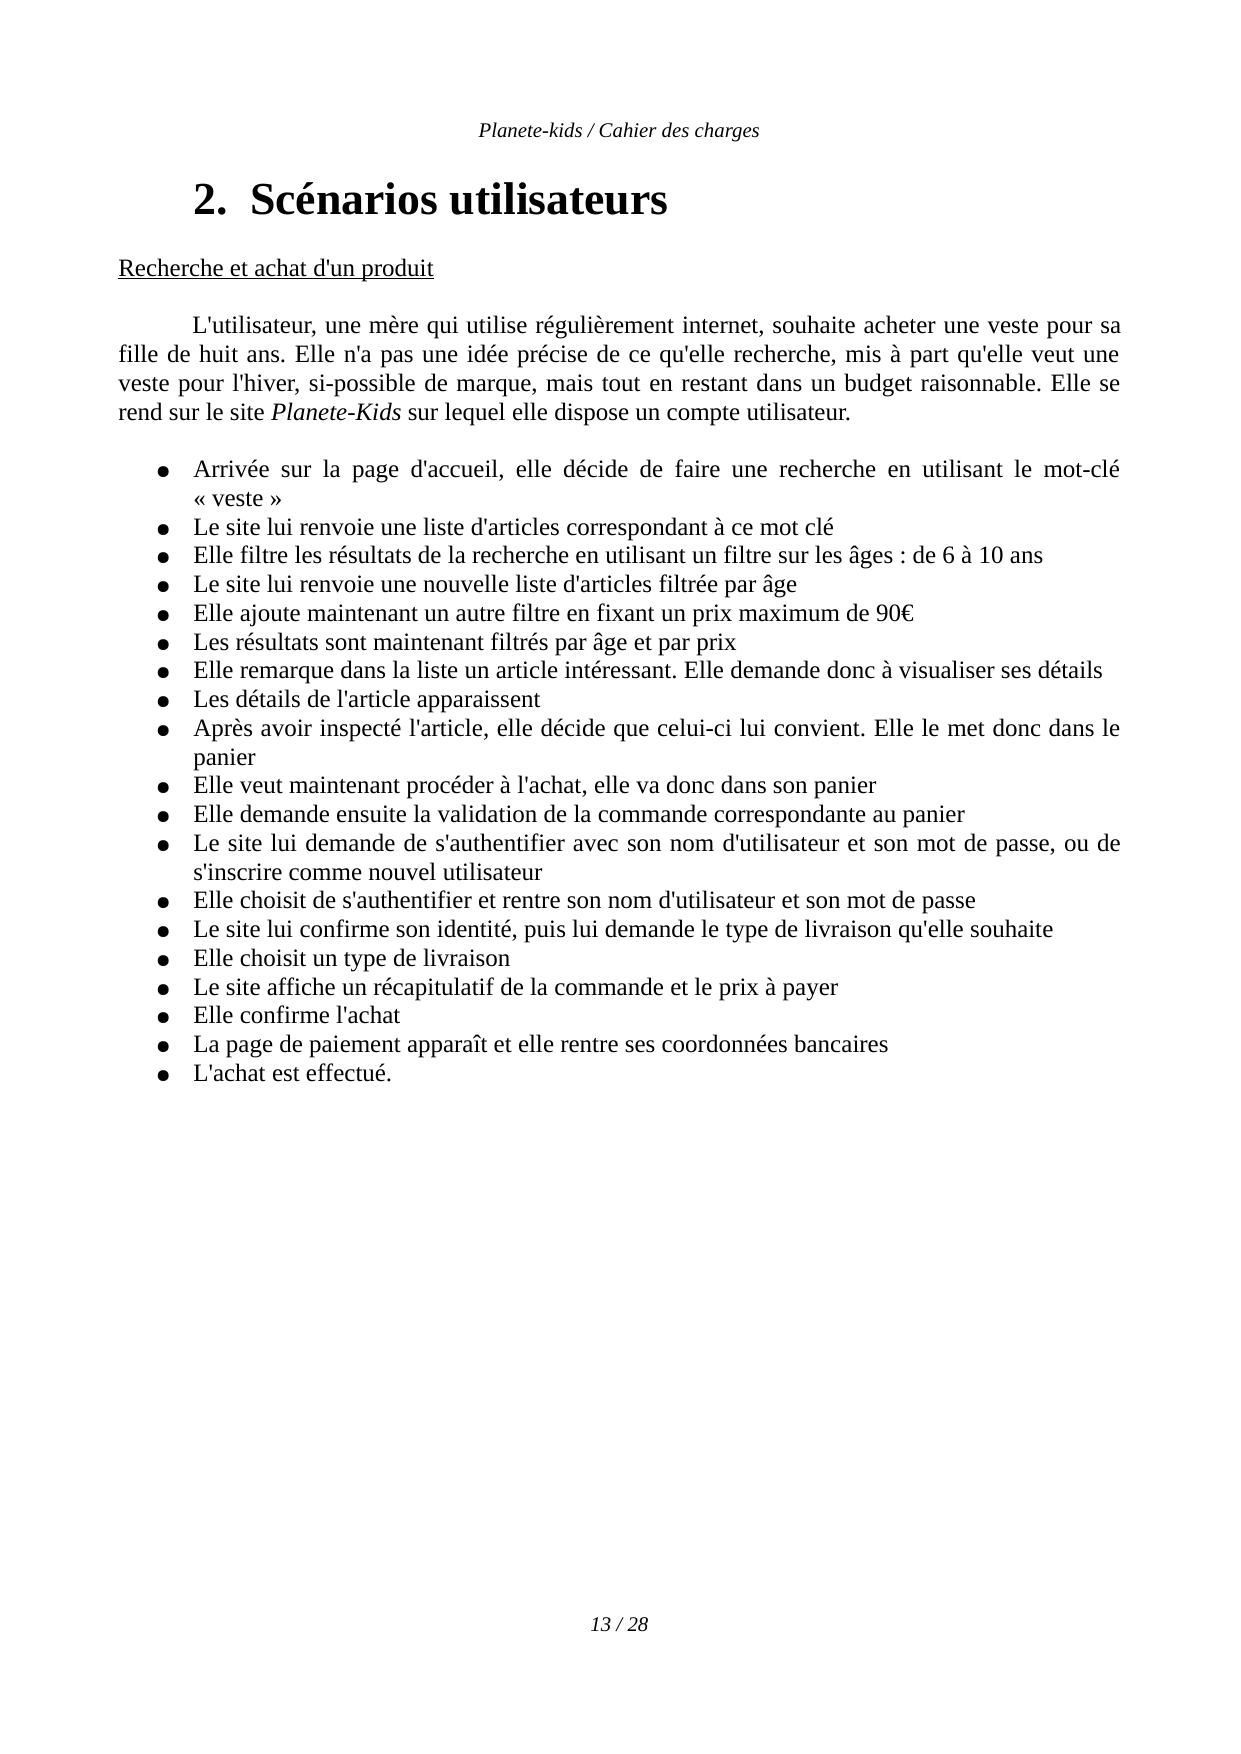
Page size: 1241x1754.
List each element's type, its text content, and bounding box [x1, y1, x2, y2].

list La page de paiement apparaît et elle rentre ses coordonnées bancaires [156, 1029, 1122, 1058]
list Elle remarque dans la liste un article intéressant. Elle demande donc à visualiser ses détails [156, 656, 1122, 684]
text Recherche et achat d'un produit [118, 253, 1122, 282]
list Le site affiche un récapitulatif de la commande et le prix à payer [156, 972, 1122, 1001]
list Elle filtre les résultats de la recherche en utilisant un filtre sur les âges : de 6 à 10 ans [156, 541, 1122, 569]
list L'achat est effectué. [156, 1058, 1122, 1087]
list Le site lui demande de s'authentifier avec son nom d'utilisateur et son mot de passe, ou de s'inscrire comme nouvel utilisateur [156, 828, 1122, 886]
list Le site lui renvoie une liste d'articles correspondant à ce mot clé [156, 512, 1122, 541]
text L'utilisateur, une mère qui utilise régulièrement internet, souhaite acheter une veste pour sa fille de huit ans. Elle n'a pas une idée précise de ce qu'elle recherche, mis à part qu'elle veut une veste pour l'hiver, si-possible de marque, mais tout en restant dans un budget raisonnable. Elle se rend sur le site Planete-Kids sur lequel elle dispose un compte utilisateur. [118, 311, 1122, 426]
list Le site lui confirme son identité, puis lui demande le type de livraison qu'elle souhaite [156, 914, 1122, 943]
list Le site lui renvoie une nouvelle liste d'articles filtrée par âge [156, 569, 1122, 598]
list Elle confirme l'achat [156, 1001, 1122, 1029]
list Arrivée sur la page d'accueil, elle décide de faire une recherche en utilisant le mot-clé « veste » [156, 454, 1122, 512]
list Elle veut maintenant procéder à l'achat, elle va donc dans son panier [156, 771, 1122, 799]
subtitle Scénarios utilisateurs [118, 172, 1122, 224]
list Elle choisit un type de livraison [156, 943, 1122, 972]
list Les détails de l'article apparaissent [156, 684, 1122, 713]
list Elle demande ensuite la validation de la commande correspondante au panier [156, 799, 1122, 828]
list Elle choisit de s'authentifier et rentre son nom d'utilisateur et son mot de passe [156, 886, 1122, 914]
list Après avoir inspecté l'article, elle décide que celui-ci lui convient. Elle le met donc dans le panier [156, 713, 1122, 771]
list Les résultats sont maintenant filtrés par âge et par prix [156, 627, 1122, 656]
list Elle ajoute maintenant un autre filtre en fixant un prix maximum de 90€ [156, 598, 1122, 627]
